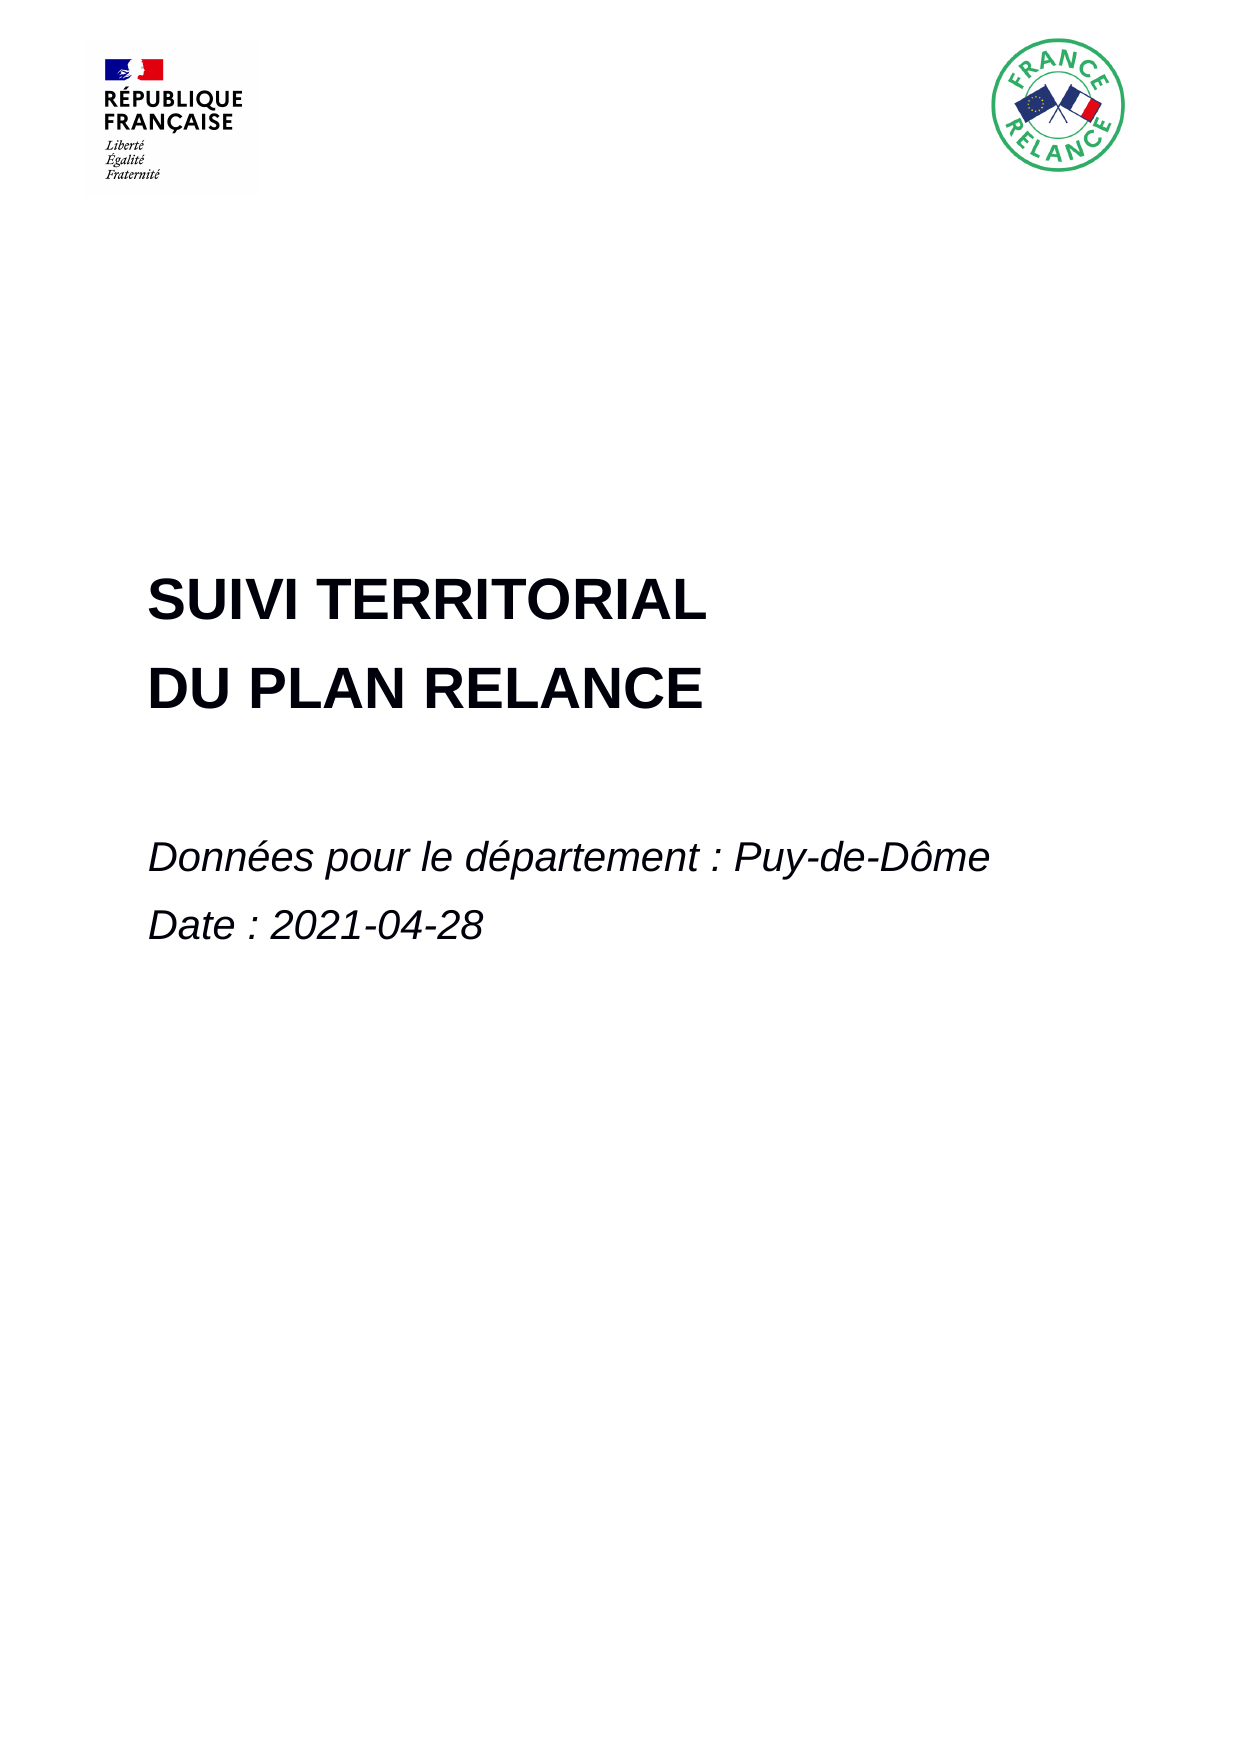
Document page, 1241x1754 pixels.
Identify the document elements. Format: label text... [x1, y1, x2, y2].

picture [84, 39, 263, 200]
text DU PLAN RELANCE [148, 654, 1093, 721]
text Date : 2021-04-28 [148, 900, 1093, 948]
picture [926, 17, 1189, 185]
text Données pour le département : Puy-de-Dôme [148, 832, 1093, 880]
text SUIVI TERRITORIAL [148, 565, 1093, 632]
